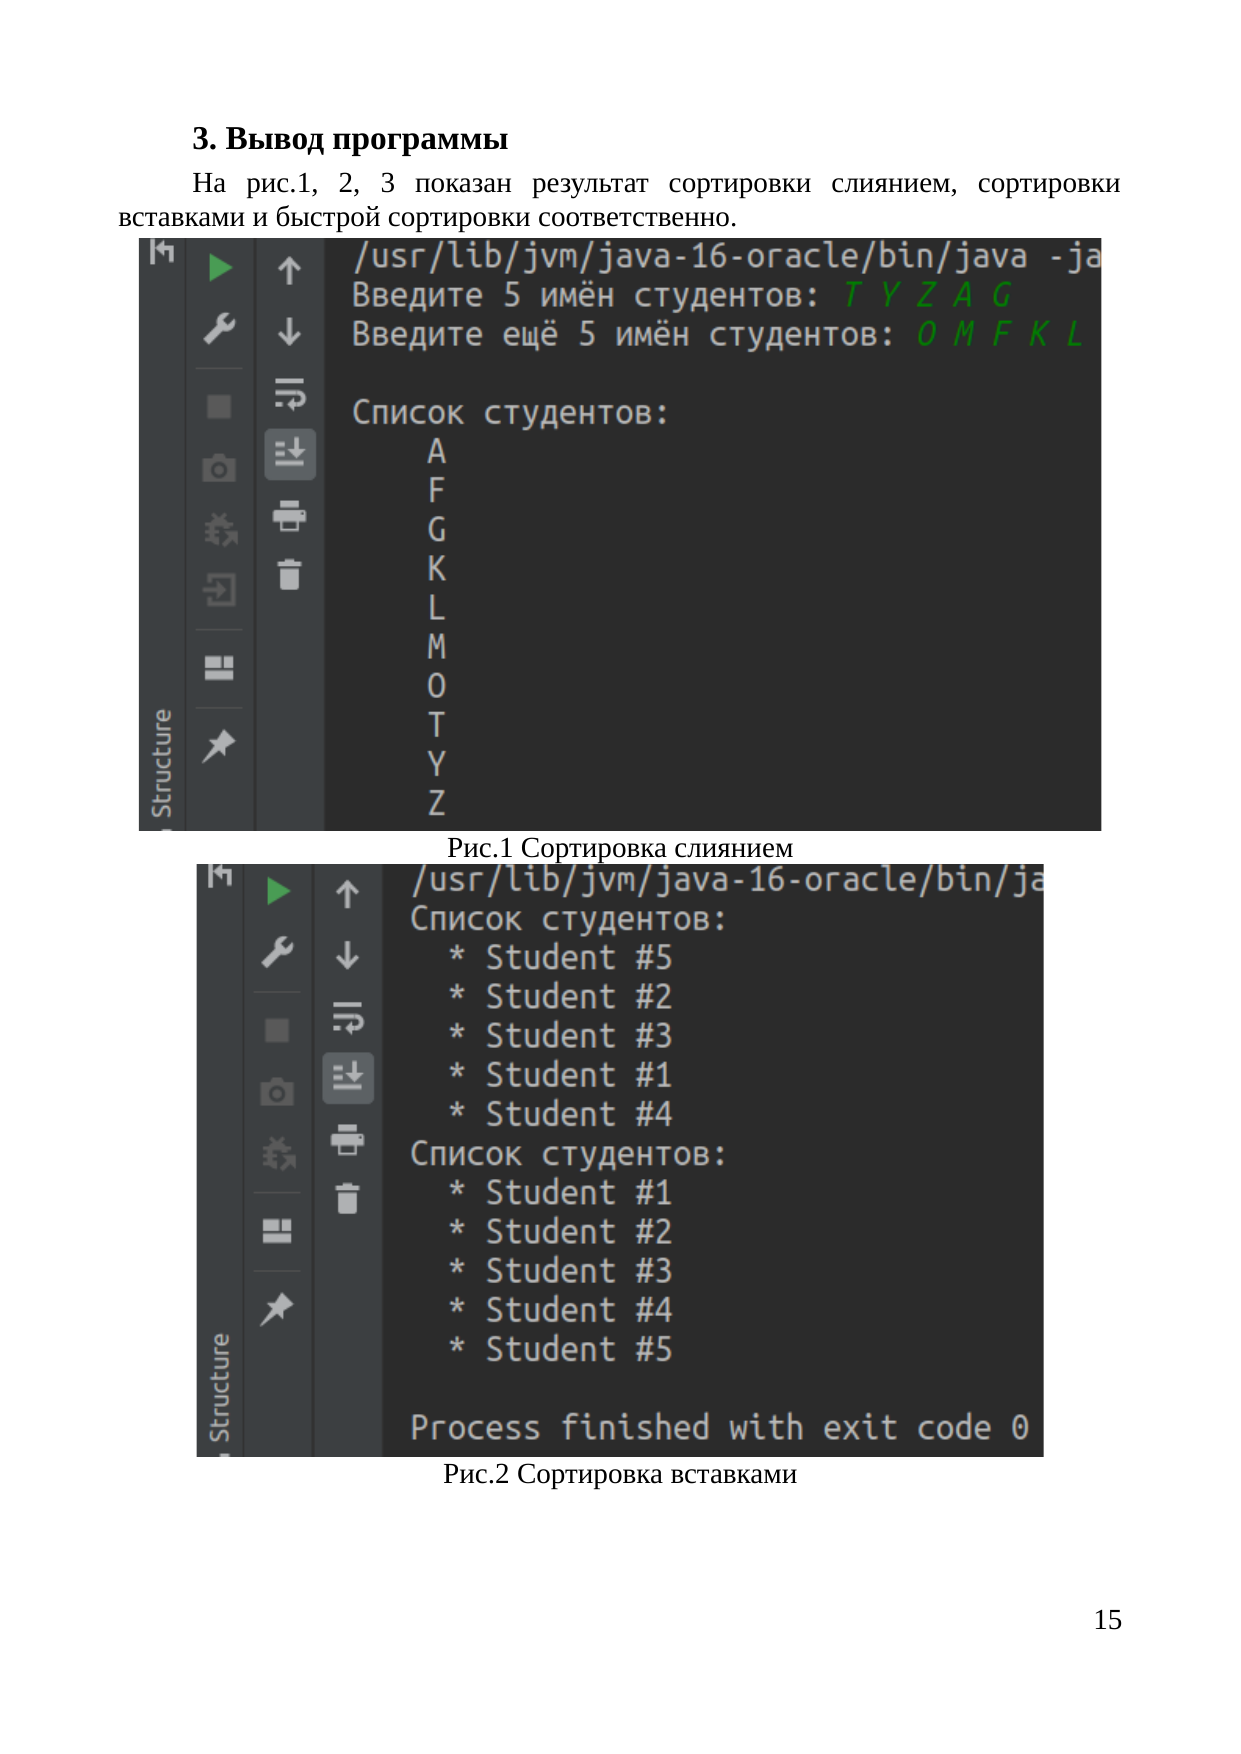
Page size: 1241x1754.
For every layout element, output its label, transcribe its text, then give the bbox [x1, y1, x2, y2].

picture [138, 238, 1102, 831]
text Рис.2 Сортировка вставками [118, 864, 1122, 1490]
text На рис.1, 2, 3 показан результат сортировки слиянием, сортировки вставками и быстрой сортировки соответственно. [118, 165, 1122, 232]
picture [196, 864, 1044, 1457]
text Рис.1 Сортировка слиянием [118, 238, 1122, 864]
subtitle 3. Вывод программы [118, 118, 1122, 156]
